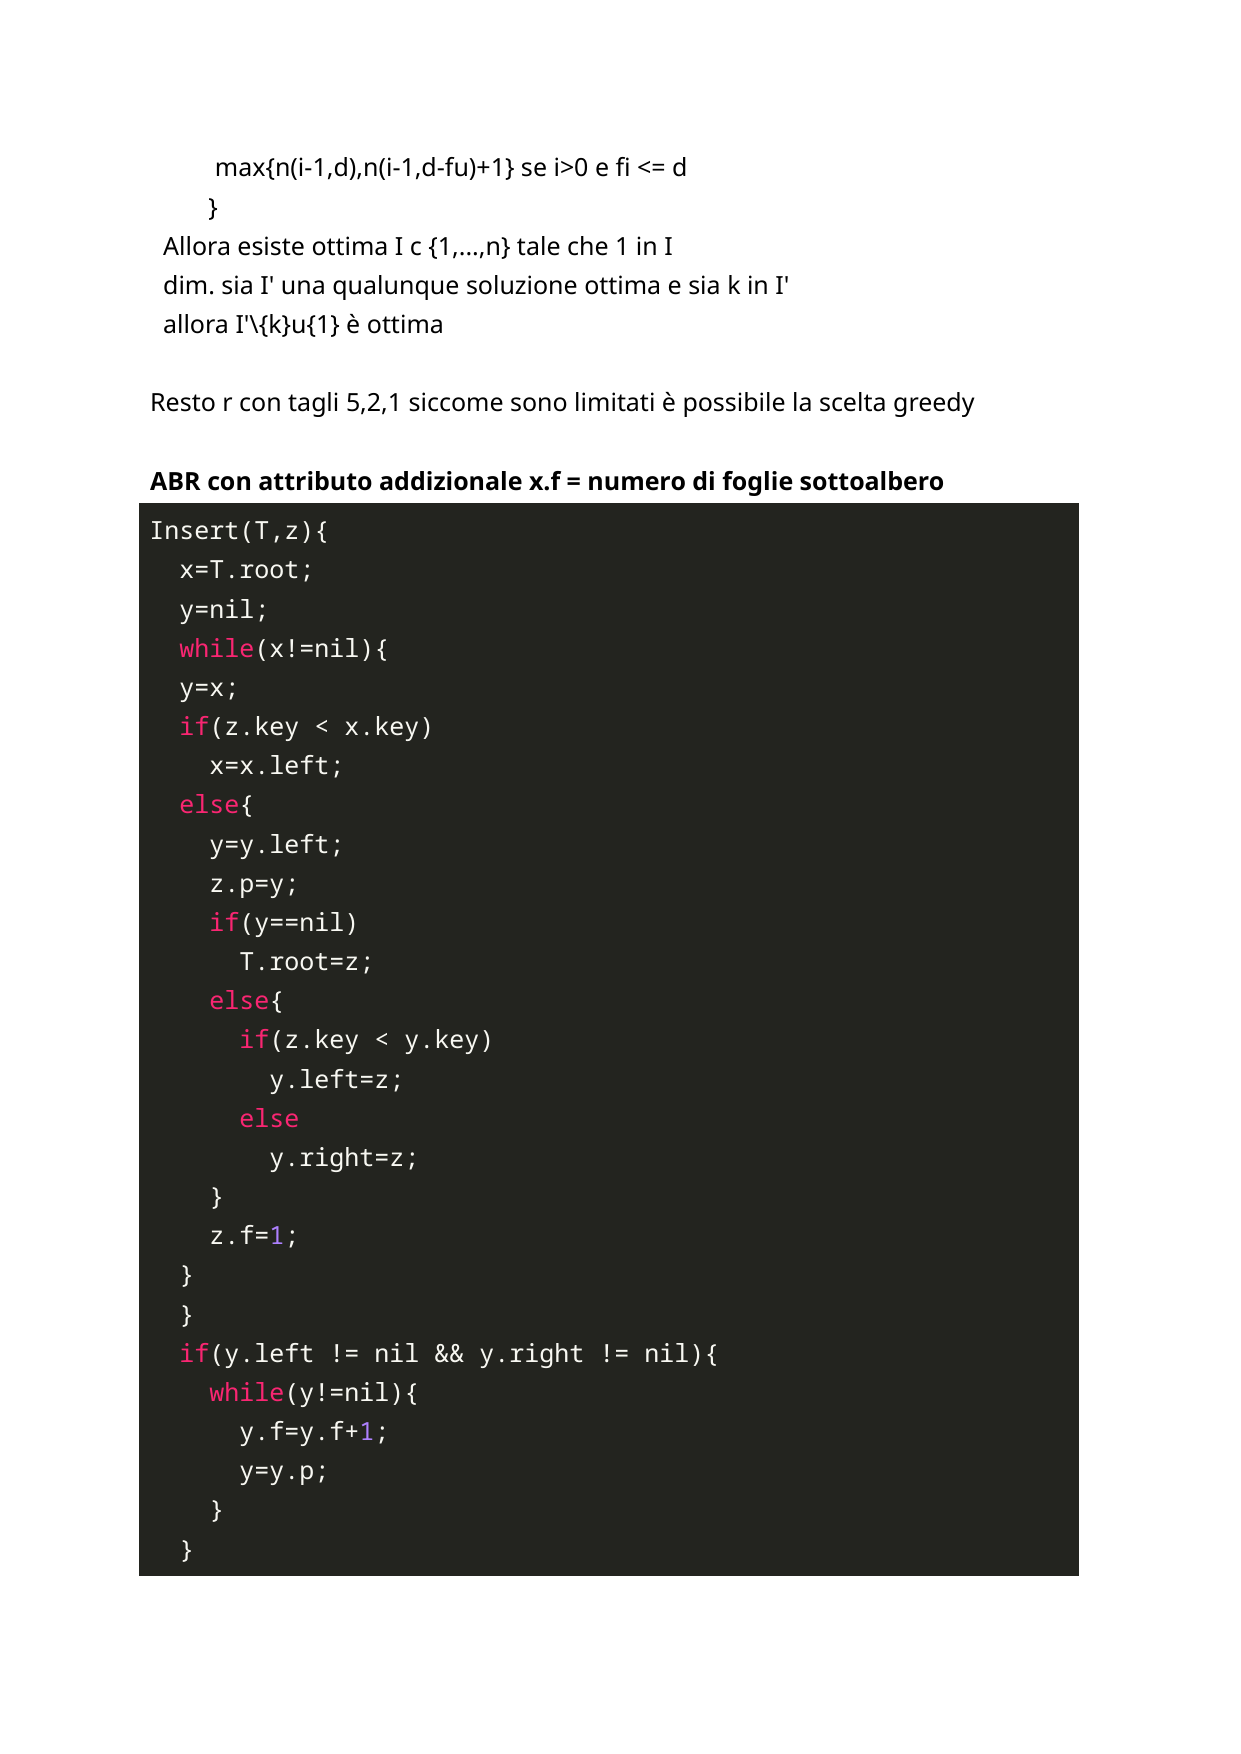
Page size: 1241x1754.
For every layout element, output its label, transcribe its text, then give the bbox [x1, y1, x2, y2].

text allora I'\{k}u{1} è ottima [150, 307, 1090, 341]
text max{n(i-1,d),n(i-1,d-fu)+1} se i>0 e fi <= d [150, 150, 1090, 184]
text ABR con attributo addizionale x.f = numero di foglie sottoalbero [150, 463, 1090, 497]
text dim. sia I' una qualunque soluzione ottima e sia k in I' [150, 267, 1090, 302]
text Allora esiste ottima I c {1,...,n} tale che 1 in I [150, 228, 1090, 262]
text Resto r con tagli 5,2,1 siccome sono limitati è possibile la scelta greedy [150, 385, 1090, 419]
text } [150, 189, 1090, 223]
table_header Insert(T,z){ x=T.root; y=nil; while(x!=nil){ y=x; if(z.key < x.key) x=x.left; else{ y=y.left; z.p=y; if(y==nil) T.root=z; else{ if(z.key < y.key) y.left=z; else y.right=z; } z.f=1; } } if(y.left != nil && y.right != nil){ while(y!=nil){ y.f=y.f+1; y=y.p; } } [139, 503, 1079, 1576]
